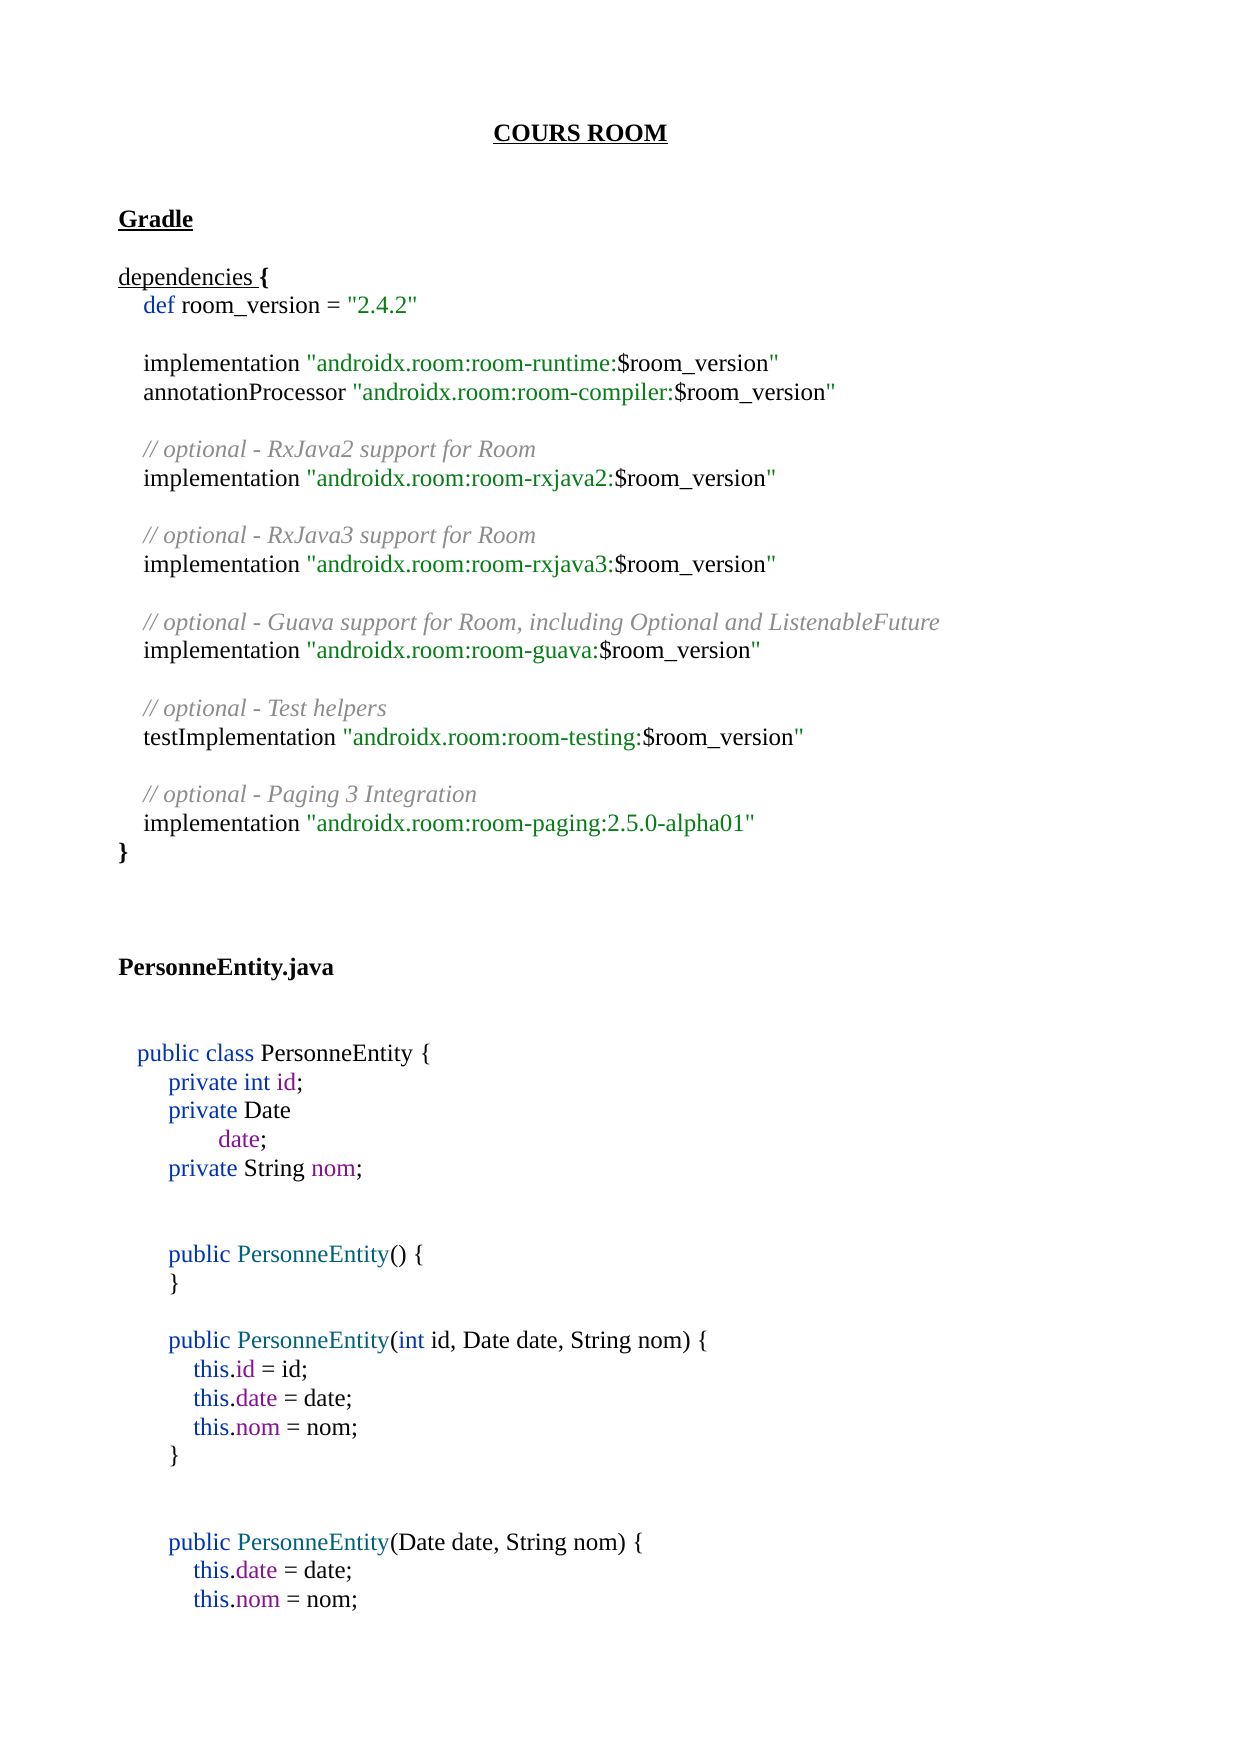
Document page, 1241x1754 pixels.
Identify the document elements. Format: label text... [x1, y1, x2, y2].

text Gradle [118, 204, 1122, 233]
text COURS ROOM [118, 118, 1122, 147]
text PersonneEntity.java public class PersonneEntity { private int id; private Date date; private String nom; public PersonneEntity() { } public PersonneEntity(int id, Date date, String nom) { this.id = id; this.date = date; this.nom = nom; } public PersonneEntity(Date date, String nom) { this.date = date; this.nom = nom; [118, 952, 1122, 1613]
text dependencies { def room_version = "2.4.2" implementation "androidx.room:room-runtime:$room_version" annotationProcessor "androidx.room:room-compiler:$room_version" // optional - RxJava2 support for Room implementation "androidx.room:room-rxjava2:$room_version" // optional - RxJava3 support for Room implementation "androidx.room:room-rxjava3:$room_version" // optional - Guava support for Room, including Optional and ListenableFuture implementation "androidx.room:room-guava:$room_version" // optional - Test helpers testImplementation "androidx.room:room-testing:$room_version" // optional - Paging 3 Integration implementation "androidx.room:room-paging:2.5.0-alpha01" } [118, 262, 1122, 866]
